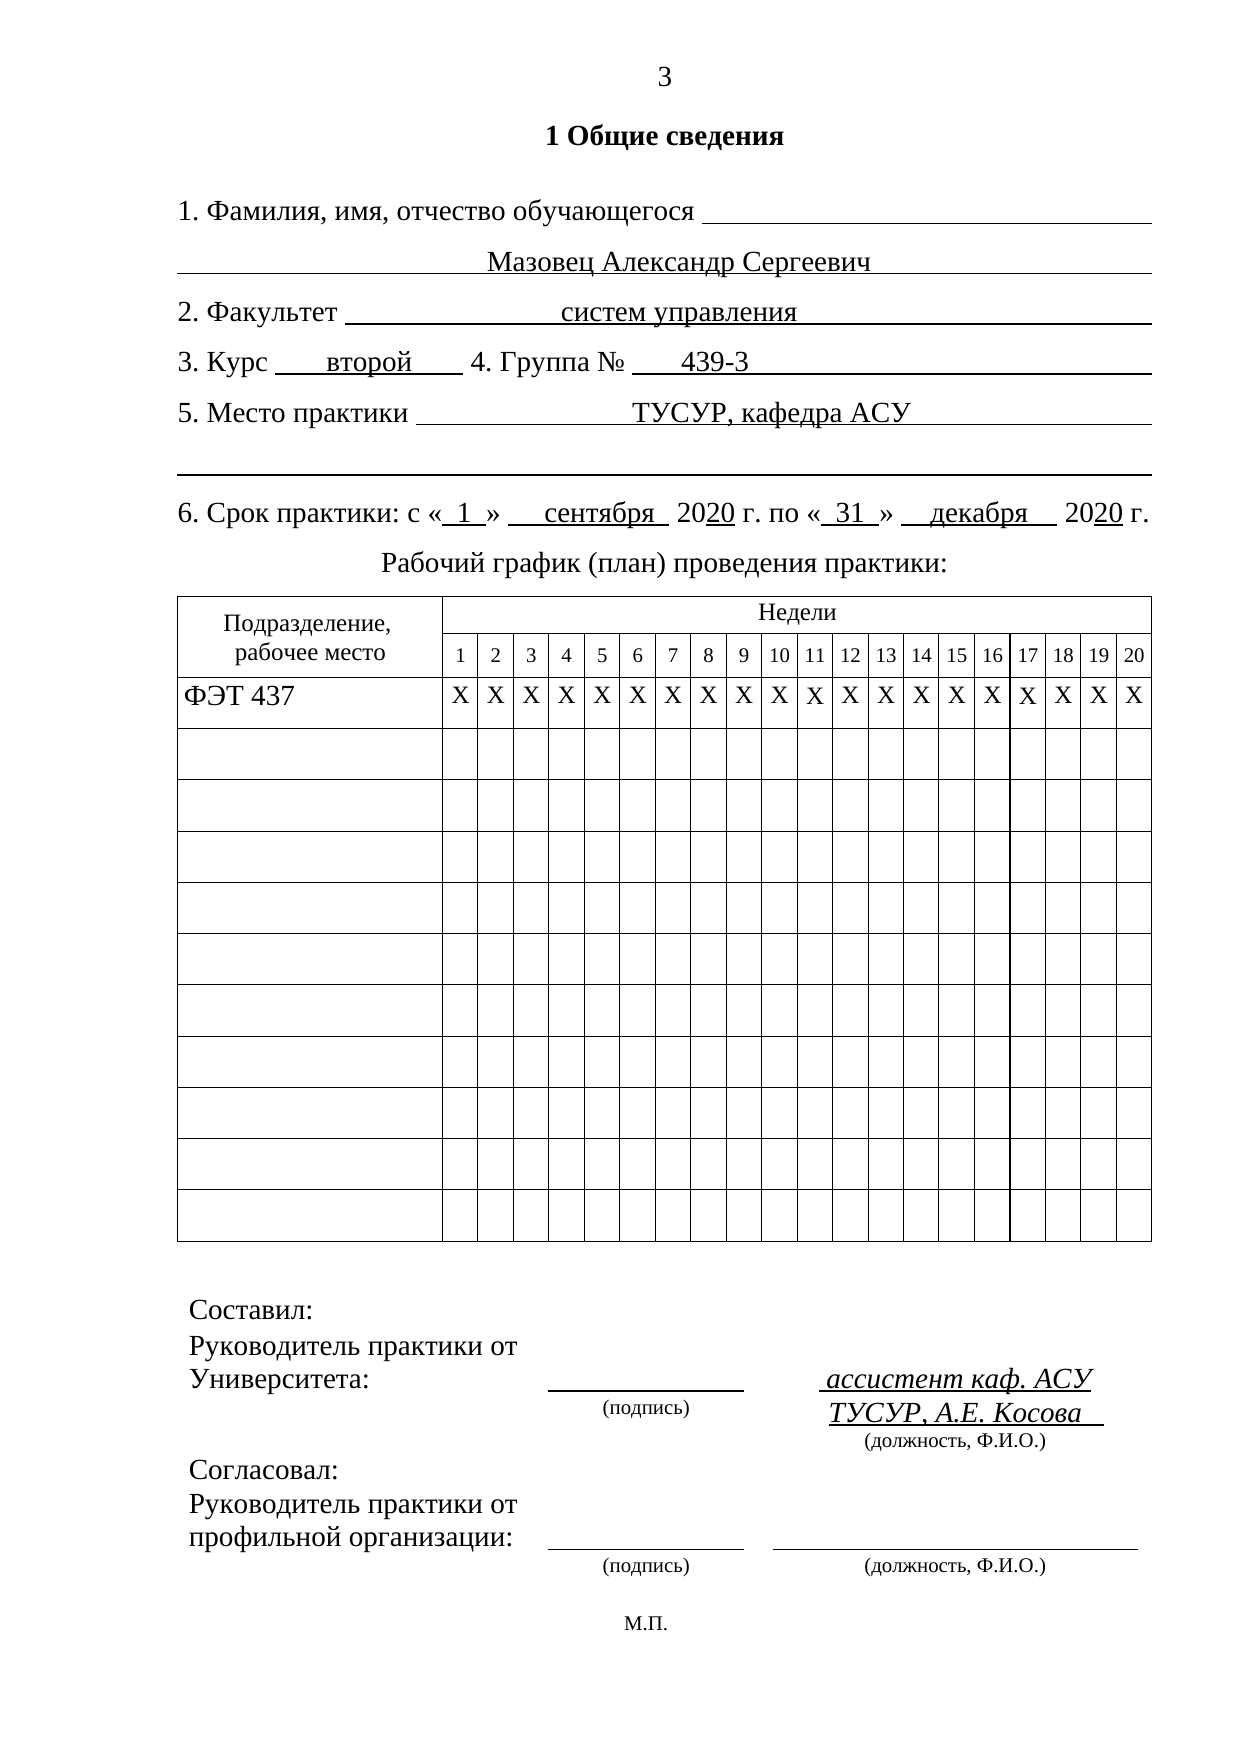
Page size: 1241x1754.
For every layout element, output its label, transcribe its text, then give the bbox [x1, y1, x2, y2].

table_cell [1117, 729, 1151, 779]
table_cell [975, 780, 1009, 831]
table_cell [762, 832, 797, 882]
table_cell [904, 934, 938, 984]
table_cell [1081, 832, 1116, 882]
table_cell [727, 985, 761, 1036]
table_cell [798, 883, 832, 933]
table_header Недели [443, 597, 1151, 633]
table_cell [975, 729, 1009, 779]
table_cell [443, 883, 477, 933]
table_cell 7 [656, 634, 690, 677]
table_cell [656, 883, 690, 933]
table_header Подразделение, рабочее место [178, 597, 442, 677]
table_cell [585, 985, 619, 1036]
table_cell [798, 832, 832, 882]
table_cell [1081, 985, 1116, 1036]
table_cell [798, 780, 832, 831]
table_cell [833, 985, 868, 1036]
table_cell 17 [1011, 634, 1045, 677]
table_cell [443, 780, 477, 831]
table_cell [939, 1190, 974, 1241]
table_cell [585, 1139, 619, 1189]
table_cell [178, 883, 442, 933]
table_cell [869, 1139, 903, 1189]
table_cell X [939, 678, 974, 728]
table_cell [478, 780, 513, 831]
table_cell [478, 1139, 513, 1189]
table_cell X [549, 678, 584, 728]
table_cell [1081, 780, 1116, 831]
table_cell [1117, 985, 1151, 1036]
table_cell [514, 729, 548, 779]
table_cell 3 [514, 634, 548, 677]
table_cell [691, 1037, 726, 1087]
table_cell [762, 1190, 797, 1241]
table_cell [478, 934, 513, 984]
table_cell [869, 1037, 903, 1087]
table_cell [691, 780, 726, 831]
table_cell [1117, 1088, 1151, 1138]
table_cell [975, 832, 1009, 882]
table_cell [585, 883, 619, 933]
table_cell 19 [1081, 634, 1116, 677]
table_cell [833, 832, 868, 882]
table_cell [1117, 1139, 1151, 1189]
table_cell [478, 985, 513, 1036]
table_cell [585, 1088, 619, 1138]
table_cell [585, 832, 619, 882]
table_cell 15 [939, 634, 974, 677]
table_cell 12 [833, 634, 868, 677]
table_cell [833, 780, 868, 831]
table_cell [798, 985, 832, 1036]
table_cell 11 [798, 634, 832, 677]
table_cell [1011, 832, 1045, 882]
table_cell Согласовал: [177, 1453, 533, 1486]
table_cell [620, 883, 655, 933]
table_cell [727, 1139, 761, 1189]
table_cell [1117, 780, 1151, 831]
table_cell [762, 780, 797, 831]
table_cell [904, 1139, 938, 1189]
table_cell [178, 934, 442, 984]
table_cell [656, 729, 690, 779]
table_cell [656, 934, 690, 984]
table_cell [975, 883, 1009, 933]
table_cell [762, 1139, 797, 1189]
table_cell [514, 883, 548, 933]
table_cell [1046, 1037, 1080, 1087]
table_cell [691, 1190, 726, 1241]
table_cell X [443, 678, 477, 728]
text 5. Место практики ТУСУР, кафедра АСУ [177, 395, 1152, 428]
table_cell [178, 780, 442, 831]
table_cell [656, 1088, 690, 1138]
table_cell [620, 985, 655, 1036]
table_cell [1011, 934, 1045, 984]
table_cell [762, 883, 797, 933]
table_cell [478, 1190, 513, 1241]
table_cell [904, 729, 938, 779]
table_cell [620, 934, 655, 984]
table_cell [514, 1088, 548, 1138]
table_cell 2 [478, 634, 513, 677]
table_cell [178, 832, 442, 882]
table_cell 20 [1117, 634, 1151, 677]
table_cell [478, 1088, 513, 1138]
table_header Составил: [177, 1292, 533, 1328]
table_cell [975, 985, 1009, 1036]
table_cell [514, 1190, 548, 1241]
table_cell X [1081, 678, 1116, 728]
table_cell [727, 729, 761, 779]
table_cell [904, 1037, 938, 1087]
table_cell [1011, 1139, 1045, 1189]
table_cell [1011, 780, 1045, 831]
table_cell 9 [727, 634, 761, 677]
table_cell [939, 729, 974, 779]
table_cell [798, 1139, 832, 1189]
table_cell [798, 1088, 832, 1138]
table_cell [549, 985, 584, 1036]
table_cell [1046, 729, 1080, 779]
table_cell [478, 832, 513, 882]
table_cell Руководитель практики от Университета: [177, 1328, 533, 1452]
table_cell [1011, 985, 1045, 1036]
table_cell [478, 729, 513, 779]
table_cell X [514, 678, 548, 728]
table_cell [833, 934, 868, 984]
table_header [759, 1292, 1152, 1328]
table_cell [534, 1453, 758, 1486]
table_cell [869, 985, 903, 1036]
table_cell [585, 1190, 619, 1241]
table_cell [762, 1088, 797, 1138]
table_cell [656, 985, 690, 1036]
table_cell [178, 1190, 442, 1241]
text Мазовец Александр Сергеевич [177, 244, 1152, 273]
table_cell [656, 780, 690, 831]
table_cell [1046, 1088, 1080, 1138]
table_cell [727, 1037, 761, 1087]
table_cell X [1117, 678, 1151, 728]
table_cell [1011, 729, 1045, 779]
table_cell [833, 729, 868, 779]
table_cell (подпись) М.П. [534, 1486, 758, 1635]
table_cell [443, 1139, 477, 1189]
table_cell [620, 1088, 655, 1138]
table_cell [549, 729, 584, 779]
table_cell [514, 985, 548, 1036]
table_cell [869, 883, 903, 933]
table_cell [1081, 1037, 1116, 1087]
table_cell [1117, 1190, 1151, 1241]
table_cell X [478, 678, 513, 728]
table_cell [178, 1037, 442, 1087]
table_cell X [833, 678, 868, 728]
table_cell [869, 832, 903, 882]
table_cell [939, 832, 974, 882]
table_cell [549, 1139, 584, 1189]
table_cell 4 [549, 634, 584, 677]
table_cell [585, 780, 619, 831]
table_cell [656, 1190, 690, 1241]
table_cell [443, 729, 477, 779]
table_cell [975, 1190, 1009, 1241]
table_cell [549, 934, 584, 984]
table_cell [762, 985, 797, 1036]
table_cell [178, 729, 442, 779]
table_cell [1046, 883, 1080, 933]
table_cell [178, 985, 442, 1036]
text Рабочий график (план) проведения практики: [177, 546, 1152, 579]
table_cell [514, 780, 548, 831]
table_cell [1011, 1088, 1045, 1138]
table_cell [691, 729, 726, 779]
table_cell X [762, 678, 797, 728]
table_cell [727, 883, 761, 933]
table_cell [975, 1139, 1009, 1189]
table_cell [178, 1139, 442, 1189]
table_cell [1046, 832, 1080, 882]
table_cell [1117, 832, 1151, 882]
text 3. Курс второй 4. Группа № 439-3 [177, 344, 1152, 378]
table_cell [727, 1190, 761, 1241]
table_cell [691, 1139, 726, 1189]
table_cell 13 [869, 634, 903, 677]
table_cell 1 [443, 634, 477, 677]
table_cell X [691, 678, 726, 728]
table_cell [939, 1088, 974, 1138]
table_cell [727, 780, 761, 831]
table_cell [1117, 883, 1151, 933]
table_cell [443, 934, 477, 984]
table_cell 18 [1046, 634, 1080, 677]
table_cell [514, 1037, 548, 1087]
table_cell [691, 832, 726, 882]
table_cell [904, 1088, 938, 1138]
table_cell (подпись) [534, 1328, 758, 1452]
table_cell [1081, 1190, 1116, 1241]
table_cell [975, 1037, 1009, 1087]
table_cell X [975, 678, 1009, 728]
table_cell (должность, Ф.И.О.) [759, 1486, 1152, 1635]
table_cell [549, 1088, 584, 1138]
table_cell [939, 985, 974, 1036]
table_cell [939, 1139, 974, 1189]
table_cell X [798, 678, 832, 728]
table_cell [869, 1190, 903, 1241]
table_cell 5 [585, 634, 619, 677]
table_cell [1081, 883, 1116, 933]
table_cell [585, 1037, 619, 1087]
table_cell [762, 934, 797, 984]
table_cell [585, 934, 619, 984]
table_cell 8 [691, 634, 726, 677]
table_cell [549, 1190, 584, 1241]
table_cell [1011, 883, 1045, 933]
table_cell [514, 1139, 548, 1189]
table_cell [727, 832, 761, 882]
table_cell [798, 1190, 832, 1241]
table_cell [869, 780, 903, 831]
table_cell [514, 832, 548, 882]
table_cell [1081, 1088, 1116, 1138]
table_cell [691, 1088, 726, 1138]
table_cell [549, 780, 584, 831]
table_cell 10 [762, 634, 797, 677]
table_cell ассистент каф. АСУ ТУСУР, А.Е. Косова (должность, Ф.И.О.) [759, 1328, 1152, 1452]
table_cell [869, 729, 903, 779]
table_cell [1046, 1139, 1080, 1189]
table_cell [833, 1190, 868, 1241]
table_header [534, 1292, 758, 1328]
table_cell [620, 1190, 655, 1241]
table_cell 6 [620, 634, 655, 677]
text 6. Срок практики: с « 1 » сентября 2020 г. по « 31 » декабря 2020 г. [177, 495, 1152, 529]
table_cell [904, 832, 938, 882]
subtitle 1 Общие сведения [177, 118, 1152, 152]
table_cell [691, 985, 726, 1036]
table_cell [549, 883, 584, 933]
table_cell [939, 883, 974, 933]
text 1. Фамилия, имя, отчество обучающегося [177, 193, 1152, 227]
table_cell [1046, 985, 1080, 1036]
table_cell X [727, 678, 761, 728]
table_cell [1117, 934, 1151, 984]
table_cell [833, 1139, 868, 1189]
table_cell [869, 934, 903, 984]
table_cell [762, 729, 797, 779]
table_cell 14 [904, 634, 938, 677]
table_cell [1011, 1190, 1045, 1241]
table_cell [904, 985, 938, 1036]
table_cell [833, 883, 868, 933]
table_cell [1046, 1190, 1080, 1241]
table_cell [478, 883, 513, 933]
table_cell [939, 1037, 974, 1087]
table_cell [798, 729, 832, 779]
table_cell [904, 1190, 938, 1241]
table_cell [620, 780, 655, 831]
table_cell ФЭТ 437 [178, 678, 442, 728]
table_cell [1117, 1037, 1151, 1087]
table_cell [1081, 1139, 1116, 1189]
table_cell [443, 985, 477, 1036]
table_cell [798, 934, 832, 984]
table_cell [620, 729, 655, 779]
table_cell [727, 934, 761, 984]
table_cell 16 [975, 634, 1009, 677]
text 2. Факультет систем управления [177, 294, 1152, 328]
table_cell [833, 1037, 868, 1087]
table_cell [514, 934, 548, 984]
table_cell [939, 780, 974, 831]
table_cell X [620, 678, 655, 728]
table_cell [975, 934, 1009, 984]
table_cell [904, 780, 938, 831]
table_cell X [656, 678, 690, 728]
table_cell [478, 1037, 513, 1087]
table_cell X [585, 678, 619, 728]
table_cell [1046, 934, 1080, 984]
table_cell [656, 1037, 690, 1087]
table_cell X [869, 678, 903, 728]
table_cell X [1046, 678, 1080, 728]
table_cell Руководитель практики от профильной организации: [177, 1486, 533, 1635]
table_cell [1081, 729, 1116, 779]
table_cell [549, 832, 584, 882]
table_cell [620, 1037, 655, 1087]
table_cell [656, 832, 690, 882]
table_cell [975, 1088, 1009, 1138]
table_cell [620, 832, 655, 882]
table_cell [833, 1088, 868, 1138]
table_cell [691, 883, 726, 933]
table_cell [939, 934, 974, 984]
table_cell [869, 1088, 903, 1138]
table_cell [443, 1088, 477, 1138]
table_cell [443, 832, 477, 882]
table_cell [691, 934, 726, 984]
table_cell X [1011, 678, 1045, 728]
table_cell [1011, 1037, 1045, 1087]
table_cell [1081, 934, 1116, 984]
table_cell [798, 1037, 832, 1087]
table_cell [549, 1037, 584, 1087]
table_cell [904, 883, 938, 933]
table_cell X [904, 678, 938, 728]
table_cell [620, 1139, 655, 1189]
table_cell [656, 1139, 690, 1189]
table_cell [443, 1037, 477, 1087]
table_cell [727, 1088, 761, 1138]
table_cell [1046, 780, 1080, 831]
table_cell [178, 1088, 442, 1138]
table_cell [585, 729, 619, 779]
table_cell [759, 1453, 1152, 1486]
table_cell [443, 1190, 477, 1241]
table_cell [762, 1037, 797, 1087]
